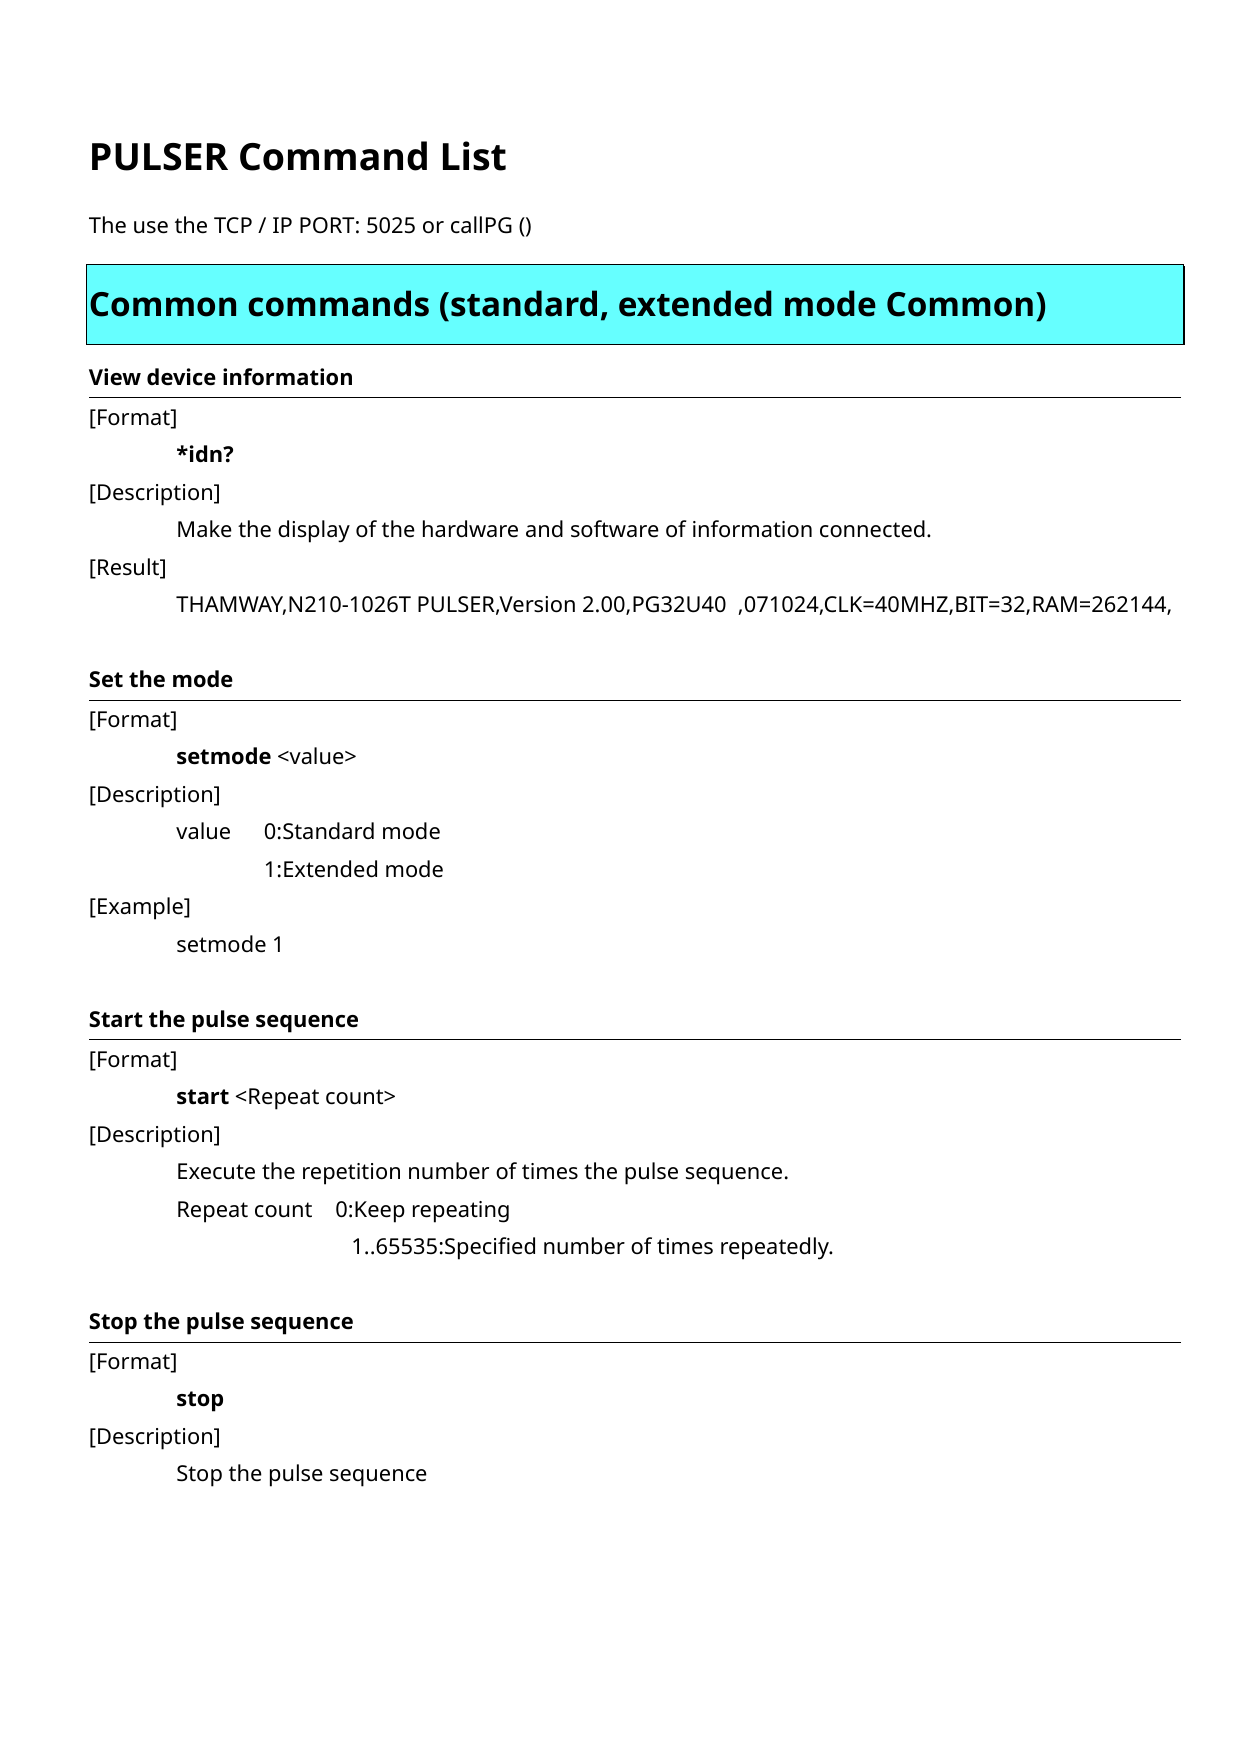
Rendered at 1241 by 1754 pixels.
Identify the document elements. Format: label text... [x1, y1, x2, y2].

text stop [89, 1379, 1181, 1417]
title Start the pulse sequence [89, 1000, 1181, 1039]
text 1..65535:Specified number of times repeatedly. [89, 1227, 1181, 1265]
text Stop the pulse sequence [89, 1454, 1181, 1492]
text value 0:Standard mode [89, 812, 1181, 850]
text Execute the repetition number of times the pulse sequence. [89, 1152, 1181, 1190]
title View device information [89, 358, 1181, 397]
text 1:Extended mode [89, 850, 1181, 887]
title Set the mode [89, 660, 1181, 700]
text [Example] [89, 887, 1181, 925]
text Repeat count 0:Keep repeating [89, 1190, 1181, 1227]
text [Description] [89, 1417, 1181, 1454]
text [Format] [89, 1040, 1181, 1077]
text setmode 1 [89, 925, 1181, 962]
text [Format] [89, 1343, 1181, 1379]
text [Result] [89, 548, 1181, 585]
text [Format] [89, 701, 1181, 737]
text Make the display of the hardware and software of information connected. [89, 510, 1181, 548]
title Stop the pulse sequence [89, 1302, 1181, 1342]
text start <Repeat count> [89, 1077, 1181, 1115]
text THAMWAY,N210-1026T PULSER,Version 2.00,PG32U40 ,071024,CLK=40MHZ,BIT=32,RAM=262144, [89, 585, 1181, 623]
text *idn? [89, 435, 1181, 473]
subtitle PULSER Command List [89, 118, 1181, 193]
text The use the TCP / IP PORT: 5025 or callPG () [89, 206, 1181, 243]
list Common commands (standard, extended mode Common) [87, 265, 1183, 344]
text [Format] [89, 398, 1181, 435]
text [Description] [89, 1115, 1181, 1152]
text [Description] [89, 473, 1181, 510]
text [Description] [89, 775, 1181, 812]
text setmode <value> [89, 737, 1181, 775]
